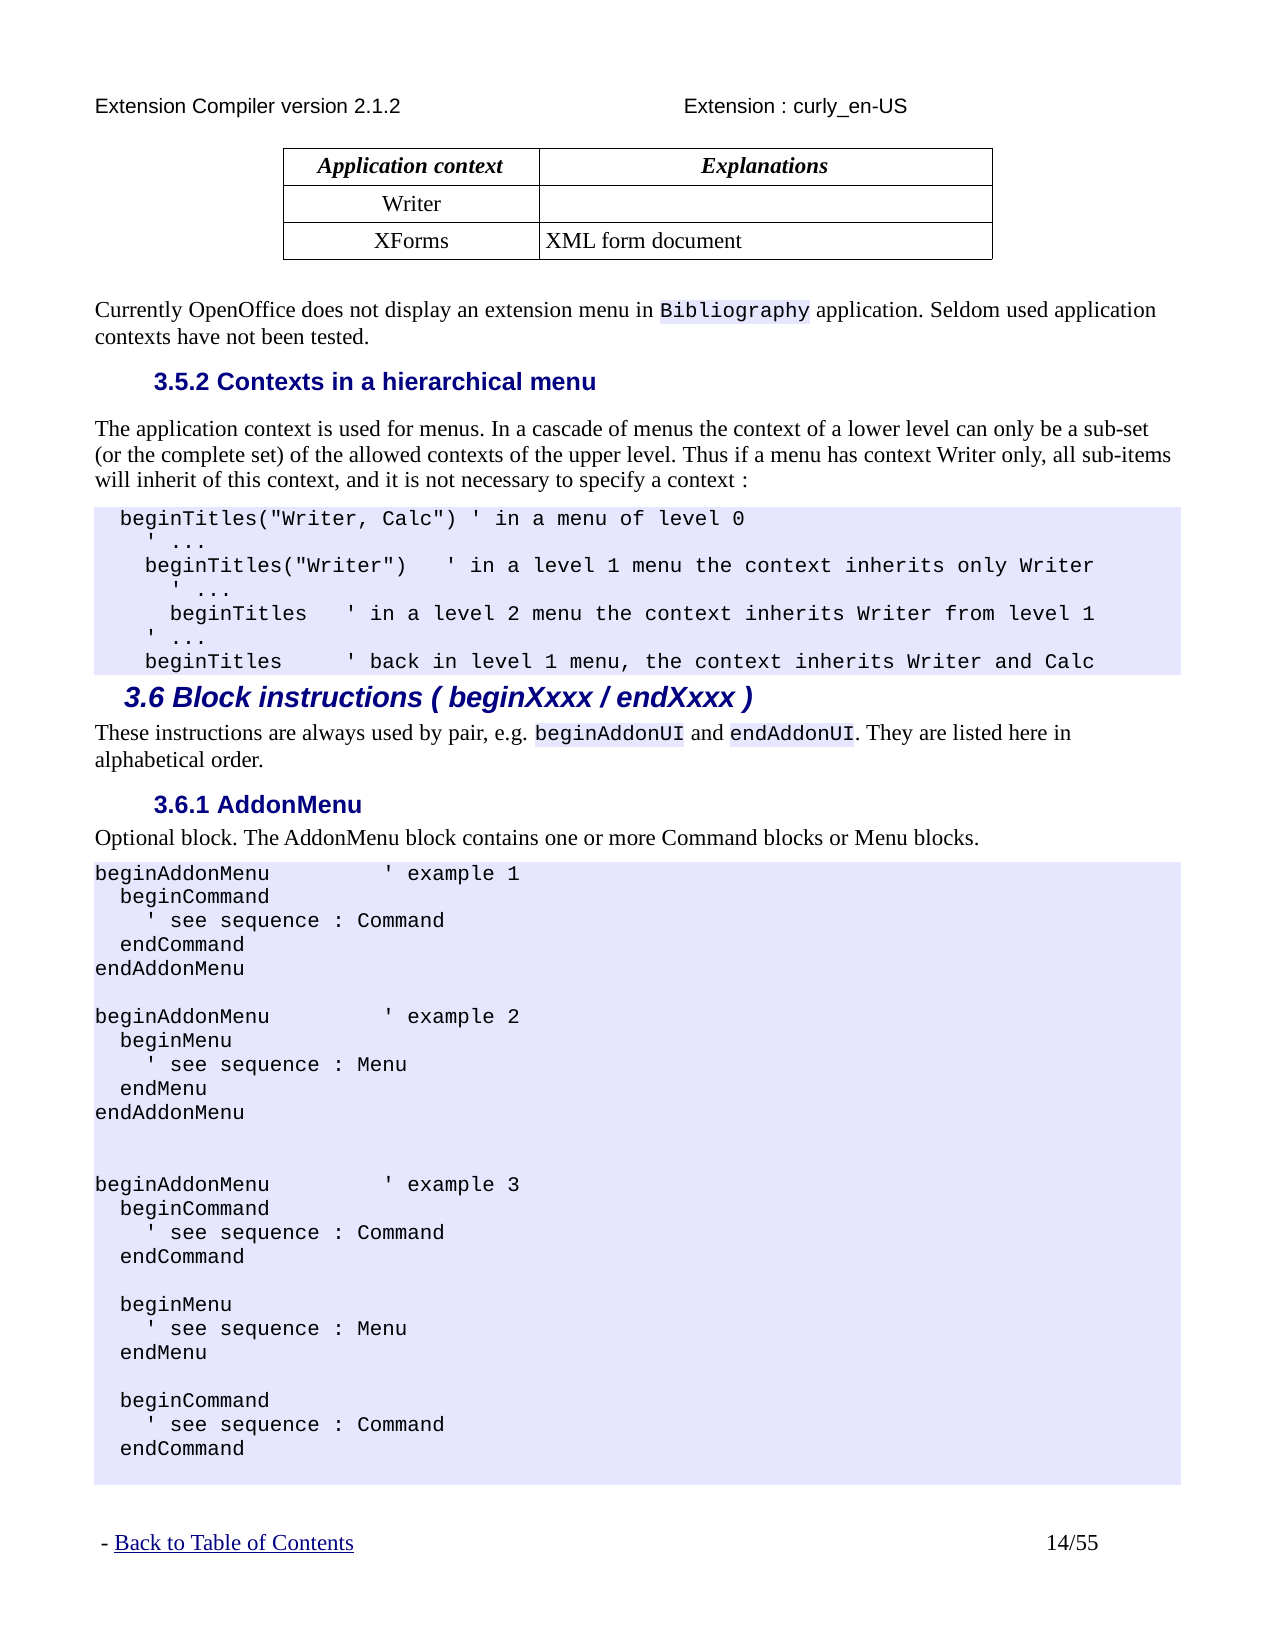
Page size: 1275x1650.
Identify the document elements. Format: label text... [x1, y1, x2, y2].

text beginTitles ' in a level 2 menu the context inherits Writer from level 1 [94, 603, 1181, 627]
text beginTitles("Writer") ' in a level 1 menu the context inherits only Writer [94, 555, 1181, 579]
text beginCommand [94, 1198, 1181, 1222]
text ' see sequence : Command [94, 1413, 1181, 1437]
text beginTitles ' back in level 1 menu, the context inherits Writer and Calc [94, 651, 1181, 675]
text beginTitles("Writer, Calc") ' in a menu of level 0 [94, 507, 1181, 531]
text Currently OpenOffice does not display an extension menu in Bibliography application. Seldom used application contexts have not been tested. [94, 297, 1181, 349]
table_cell Writer [284, 186, 539, 222]
text endCommand [94, 1246, 1181, 1270]
text ' ... [94, 579, 1181, 603]
text beginAddonMenu ' example 1 [94, 862, 1181, 886]
text endAddonMenu [94, 958, 1181, 982]
text ' ... [94, 531, 1181, 555]
text beginCommand [94, 1389, 1181, 1413]
table_header Explanations [540, 149, 992, 184]
table_header Application context [284, 149, 539, 184]
text ' see sequence : Command [94, 1222, 1181, 1246]
table_cell XForms [284, 223, 539, 259]
text endMenu [94, 1078, 1181, 1102]
text ' see sequence : Menu [94, 1318, 1181, 1342]
table_cell XML form document [540, 223, 992, 259]
text The application context is used for menus. In a cascade of menus the context of a lower level can only be a sub-set (or the complete set) of the allowed contexts of the upper level. Thus if a menu has context Writer only, all sub-items will inherit of this context, and it is not necessary to specify a context : [94, 416, 1181, 493]
text ' see sequence : Menu [94, 1054, 1181, 1078]
text These instructions are always used by pair, e.g. beginAddonUI and endAddonUI. They are listed here in alphabetical order. [94, 719, 1181, 772]
table_cell [540, 186, 992, 222]
text ' see sequence : Command [94, 910, 1181, 934]
subtitle Block instructions ( beginXxxx / endXxxx ) [124, 681, 1181, 714]
text beginMenu [94, 1030, 1181, 1054]
text Optional block. The AddonMenu block contains one or more Command blocks or Menu blocks. [94, 824, 1181, 850]
text endCommand [94, 1437, 1181, 1461]
text endMenu [94, 1342, 1181, 1366]
subtitle Contexts in a hierarchical menu [153, 368, 1181, 396]
text beginAddonMenu ' example 2 [94, 1006, 1181, 1030]
subtitle AddonMenu [153, 791, 1181, 818]
text endAddonMenu [94, 1102, 1181, 1126]
text beginCommand [94, 886, 1181, 910]
text ' ... [94, 627, 1181, 651]
text beginMenu [94, 1294, 1181, 1318]
text beginAddonMenu ' example 3 [94, 1174, 1181, 1198]
text endCommand [94, 934, 1181, 958]
